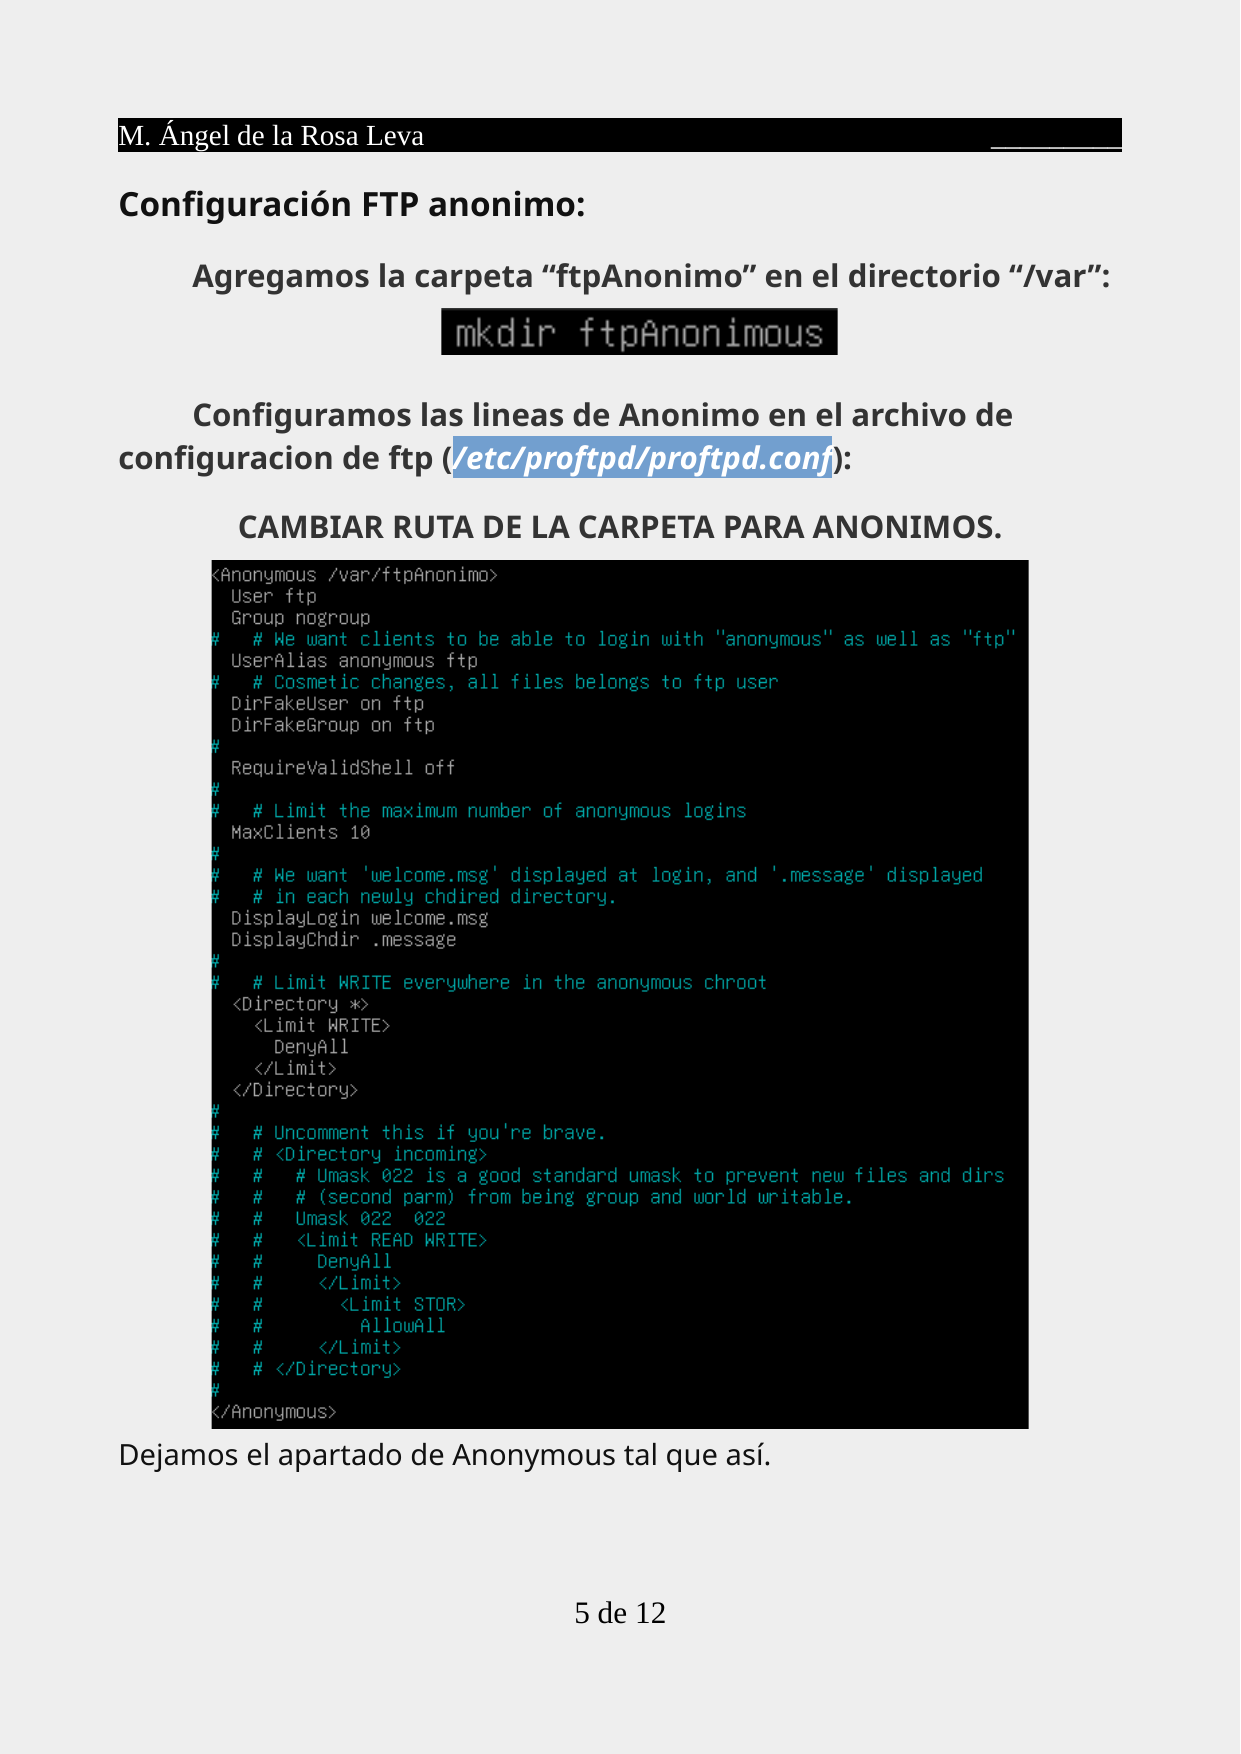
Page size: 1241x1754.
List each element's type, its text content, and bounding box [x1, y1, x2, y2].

subtitle Configuración FTP anonimo: [118, 181, 1122, 227]
picture [441, 308, 838, 355]
subtitle CAMBIAR RUTA DE LA CARPETA PARA ANONIMOS. [118, 505, 1122, 548]
subtitle Configuramos las lineas de Anonimo en el archivo de configuracion de ftp (/etc/proftpd/proftpd.conf): [118, 393, 1122, 478]
subtitle Agregamos la carpeta “ftpAnonimo” en el directorio “/var”: [118, 254, 1122, 296]
text Dejamos el apartado de Anonymous tal que así. [118, 560, 1122, 1474]
picture [211, 560, 1029, 1429]
